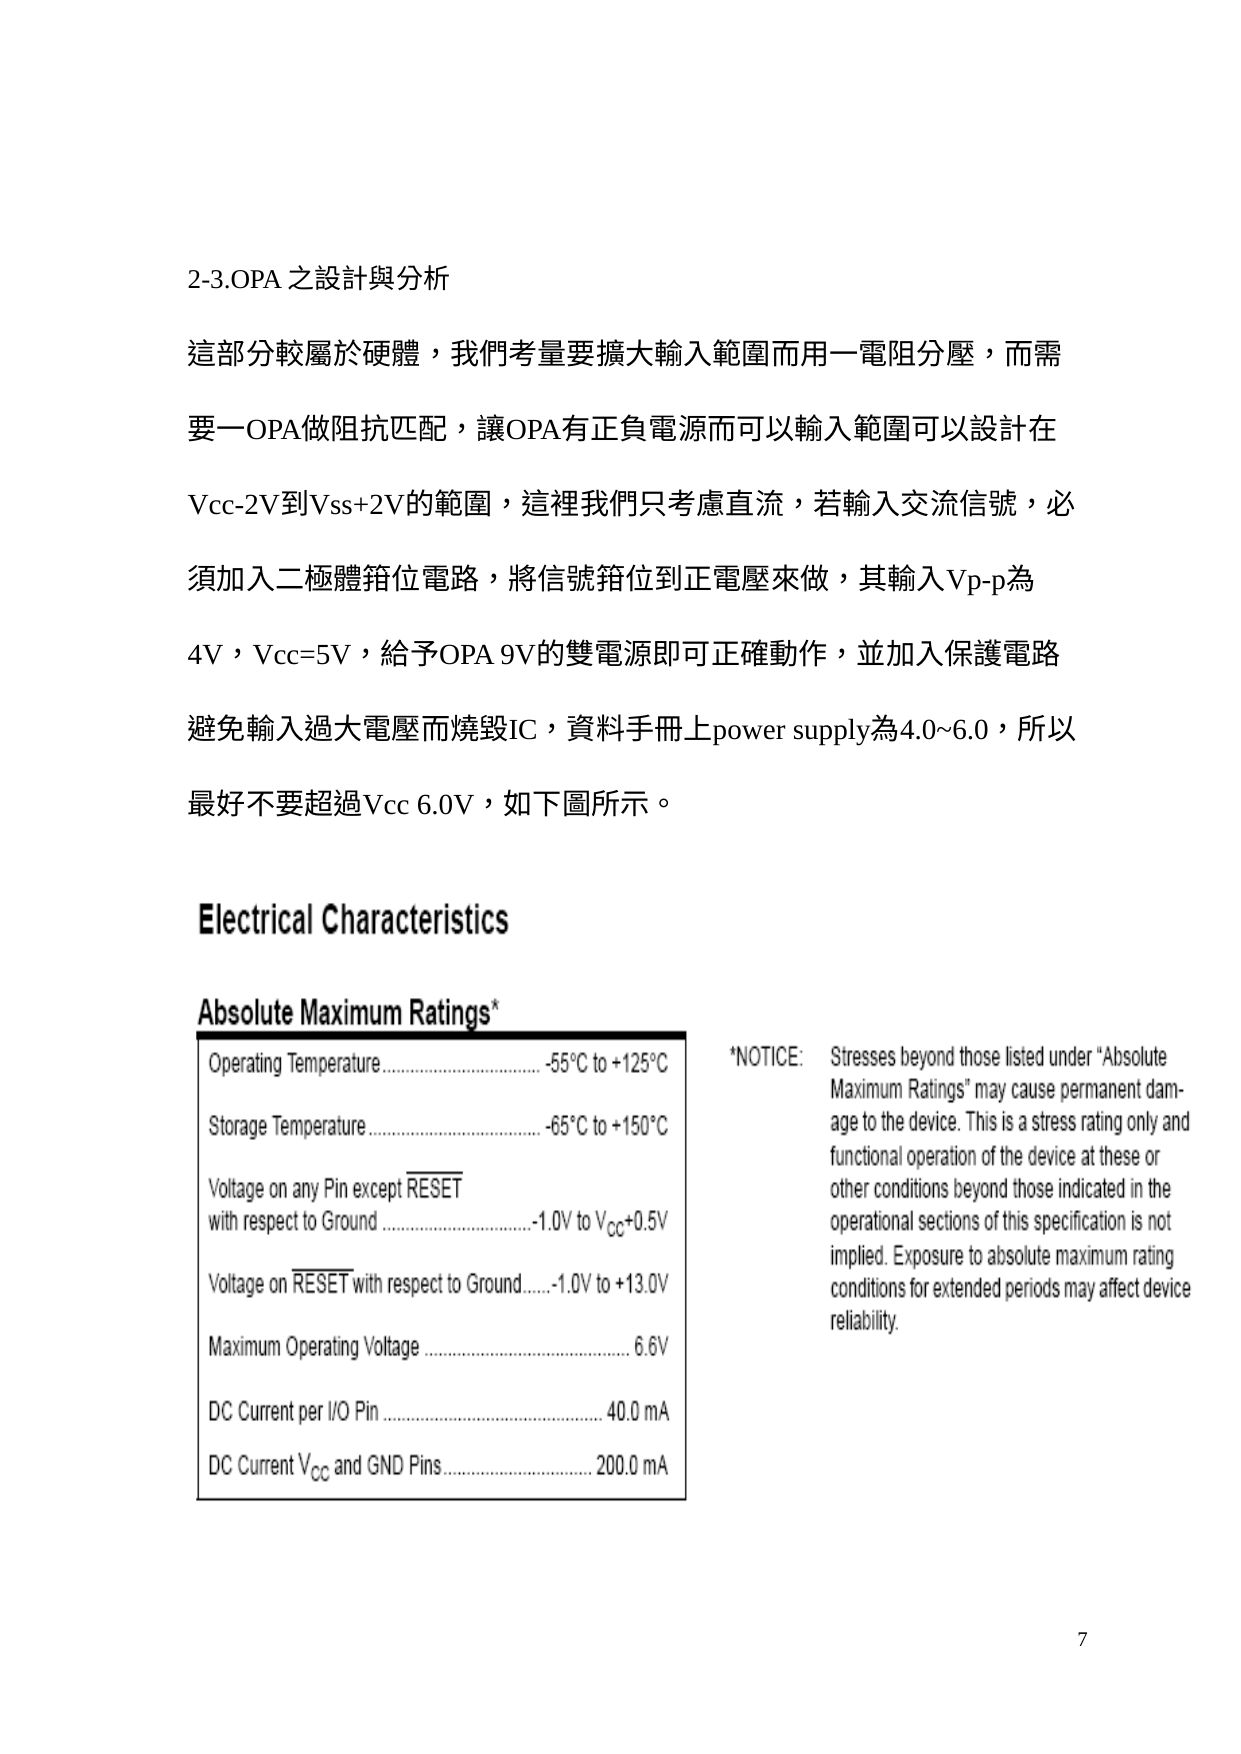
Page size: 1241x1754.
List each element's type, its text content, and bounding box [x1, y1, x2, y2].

text 2-3.OPA之設計與分析 [187, 239, 1087, 314]
text 這部分較屬於硬體，我們考量要擴大輸入範圍而用一電阻分壓，而需要一OPA做阻抗匹配，讓OPA有正負電源而可以輸入範圍可以設計在Vcc-2V到Vss+2V的範圍，這裡我們只考慮直流，若輸入交流信號，必須加入二極體箝位電路，將信號箝位到正電壓來做，其輸入Vp-p為4V，Vcc=5V，給予OPA 9V的雙電源即可正確動作，並加入保護電路避免輸入過大電壓而燒毀IC，資料手冊上power supply為4.0~6.0，所以最好不要超過Vcc 6.0V，如下圖所示。 [187, 314, 1087, 839]
picture [187, 877, 1201, 1540]
